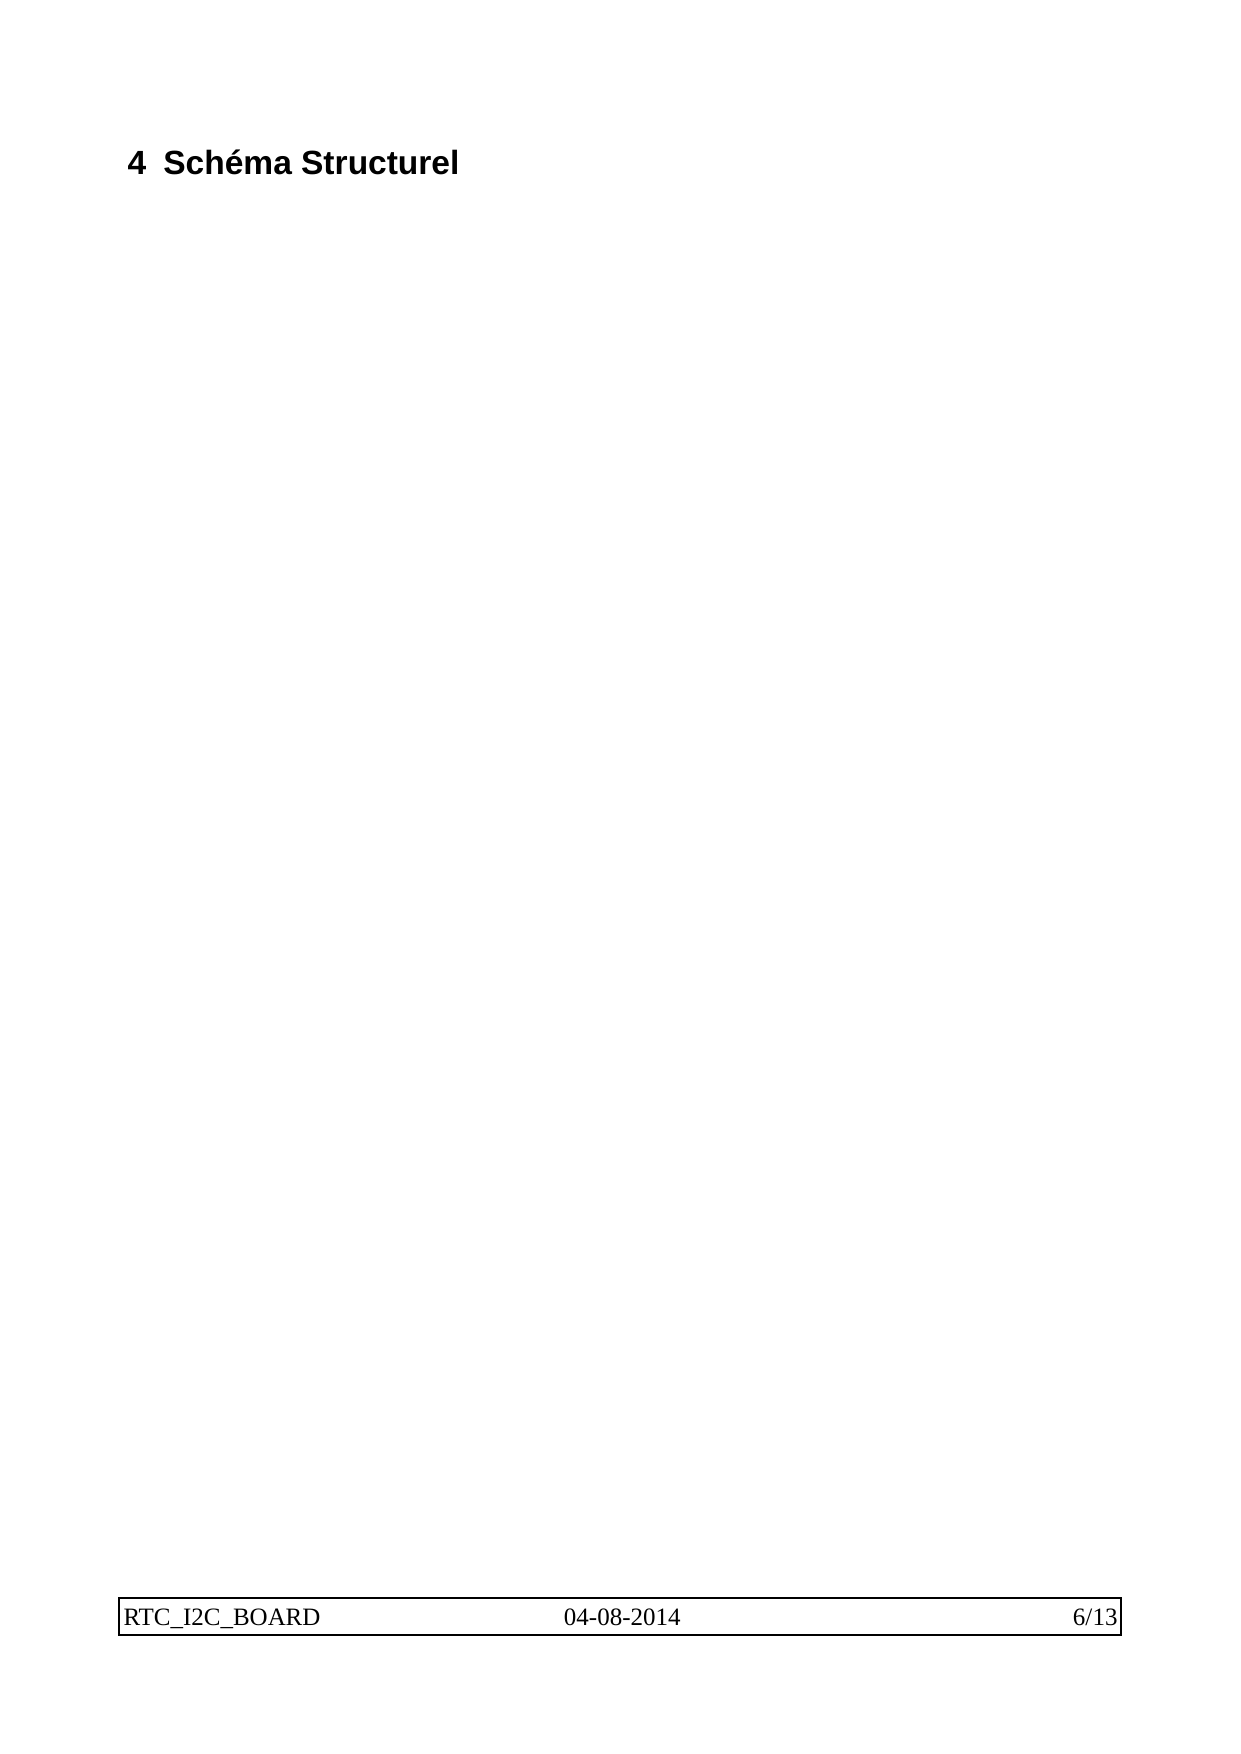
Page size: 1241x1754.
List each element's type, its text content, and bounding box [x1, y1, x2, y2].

subtitle Schéma Structurel [118, 143, 1122, 182]
